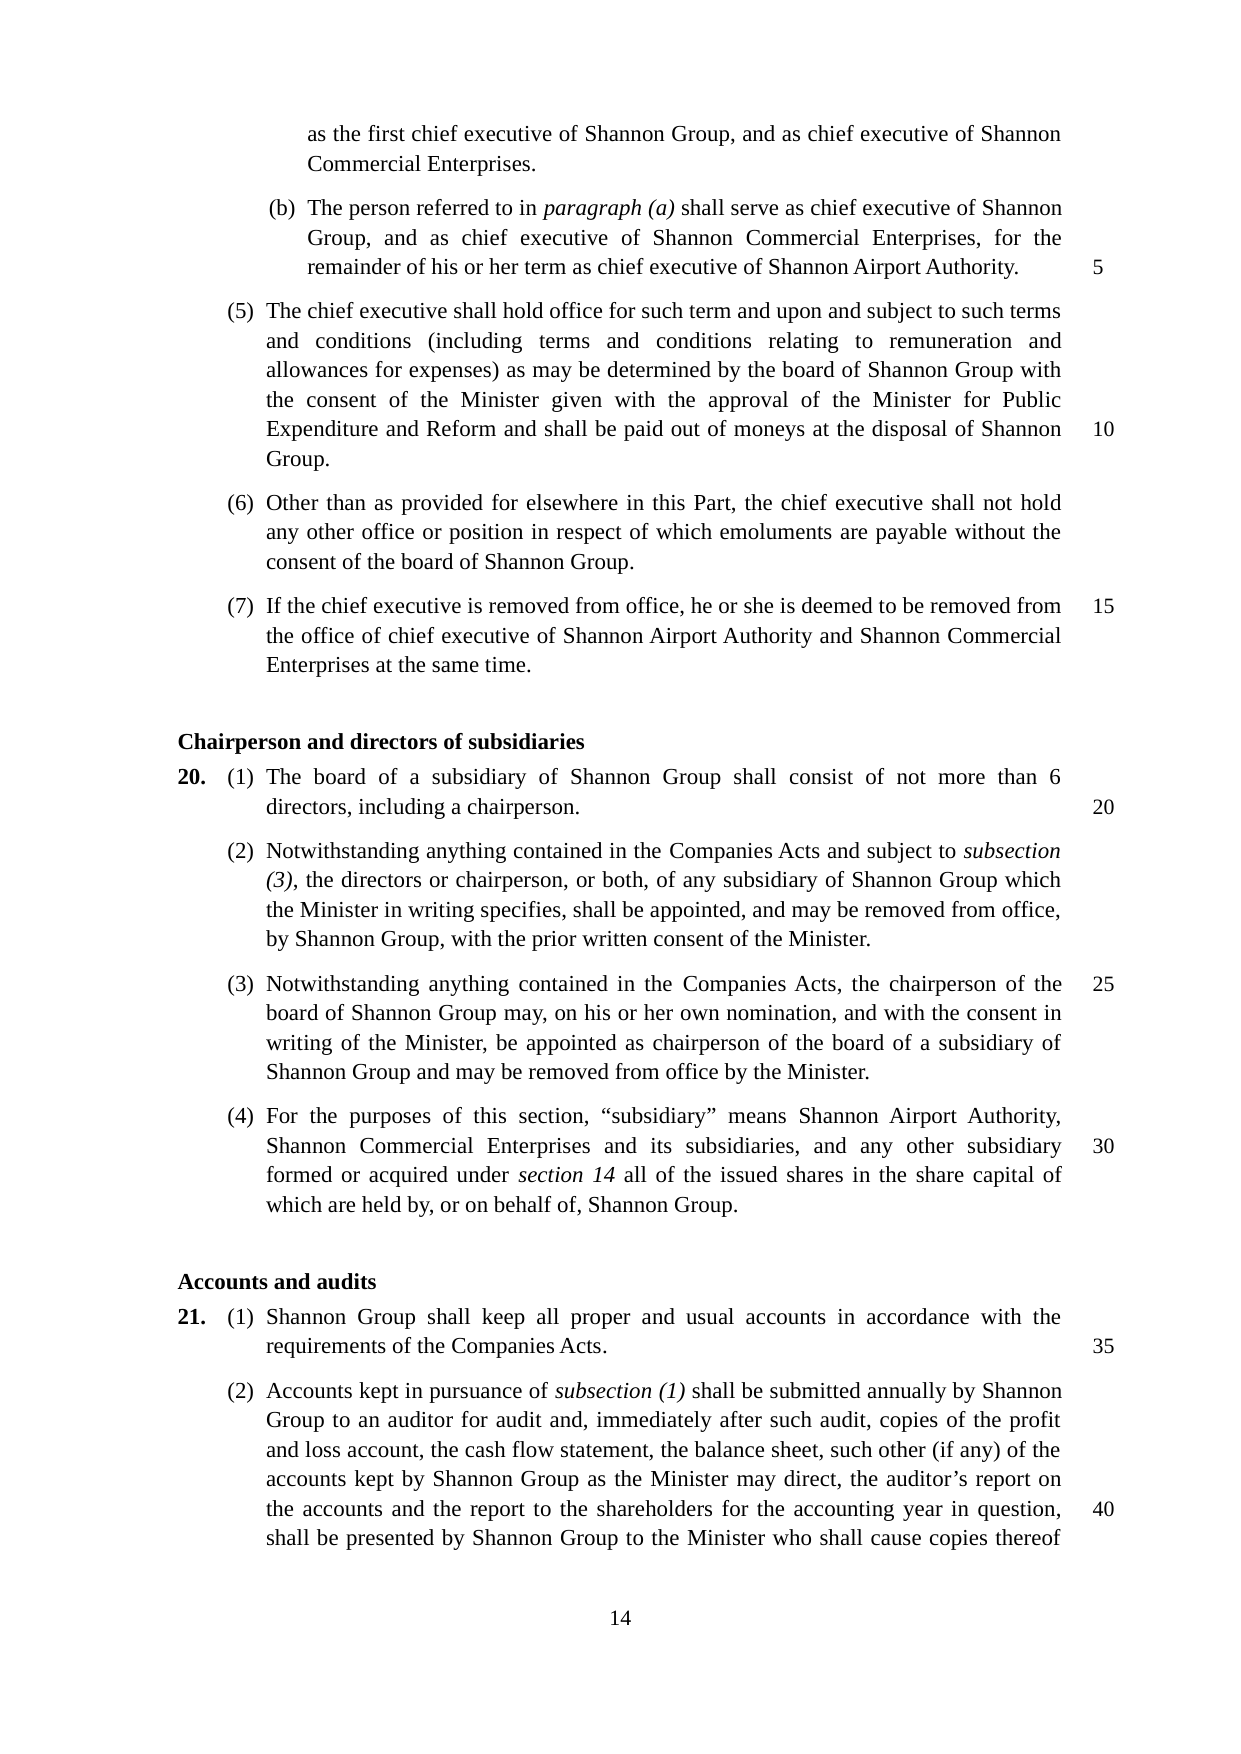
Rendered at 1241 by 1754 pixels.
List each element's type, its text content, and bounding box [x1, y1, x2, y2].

text 21. (1) Shannon Group shall keep all proper and usual accounts in accordance with the requirements of the Companies Acts. [177, 1301, 1063, 1360]
text Chairperson and directors of subsidiaries [177, 726, 1063, 755]
text Accounts and audits [177, 1266, 1063, 1295]
text (2) Accounts kept in pursuance of subsection (1) shall be submitted annually by Shannon Group to an auditor for audit and, immediately after such audit, copies of the profit and loss account, the cash flow statement, the balance sheet, such other (if any) of the accounts kept by Shannon Group as the Minister may direct, the auditor’s report on the accounts and the report to the shareholders for the accounting year in question, shall be presented by Shannon Group to the Minister who shall cause copies thereof [177, 1375, 1063, 1552]
text (4) For the purposes of this section, “subsidiary” means Shannon Airport Authority, Shannon Commercial Enterprises and its subsidiaries, and any other subsidiary formed or acquired under section 14 all of the issued shares in the share capital of which are held by, or on behalf of, Shannon Group. [177, 1100, 1063, 1218]
text (7) If the chief executive is removed from office, he or she is deemed to be removed from the office of chief executive of Shannon Airport Authority and Shannon Commercial Enterprises at the same time. [177, 590, 1063, 678]
text 20. (1) The board of a subsidiary of Shannon Group shall consist of not more than 6 directors, including a chairperson. [177, 761, 1063, 820]
text (6) Other than as provided for elsewhere in this Part, the chief executive shall not hold any other office or position in respect of which emoluments are payable without the consent of the board of Shannon Group. [177, 487, 1063, 575]
text (b) The person referred to in paragraph (a) shall serve as chief executive of Shannon Group, and as chief executive of Shannon Commercial Enterprises, for the remainder of his or her term as chief executive of Shannon Airport Authority. [177, 192, 1063, 280]
text (3) Notwithstanding anything contained in the Companies Acts, the chairperson of the board of Shannon Group may, on his or her own nomination, and with the consent in writing of the Minister, be appointed as chairperson of the board of a subsidiary of Shannon Group and may be removed from office by the Minister. [177, 968, 1063, 1086]
text (5) The chief executive shall hold office for such term and upon and subject to such terms and conditions (including terms and conditions relating to remuneration and allowances for expenses) as may be determined by the board of Shannon Group with the consent of the Minister given with the approval of the Minister for Public Expenditure and Reform and shall be paid out of moneys at the disposal of Shannon Group. [177, 295, 1063, 472]
text (2) Notwithstanding anything contained in the Companies Acts and subject to subsection (3), the directors or chairperson, or both, of any subsidiary of Shannon Group which the Minister in writing specifies, shall be appointed, and may be removed from office, by Shannon Group, with the prior written consent of the Minister. [177, 835, 1063, 953]
text as the first chief executive of Shannon Group, and as chief executive of Shannon Commercial Enterprises. [177, 118, 1063, 177]
